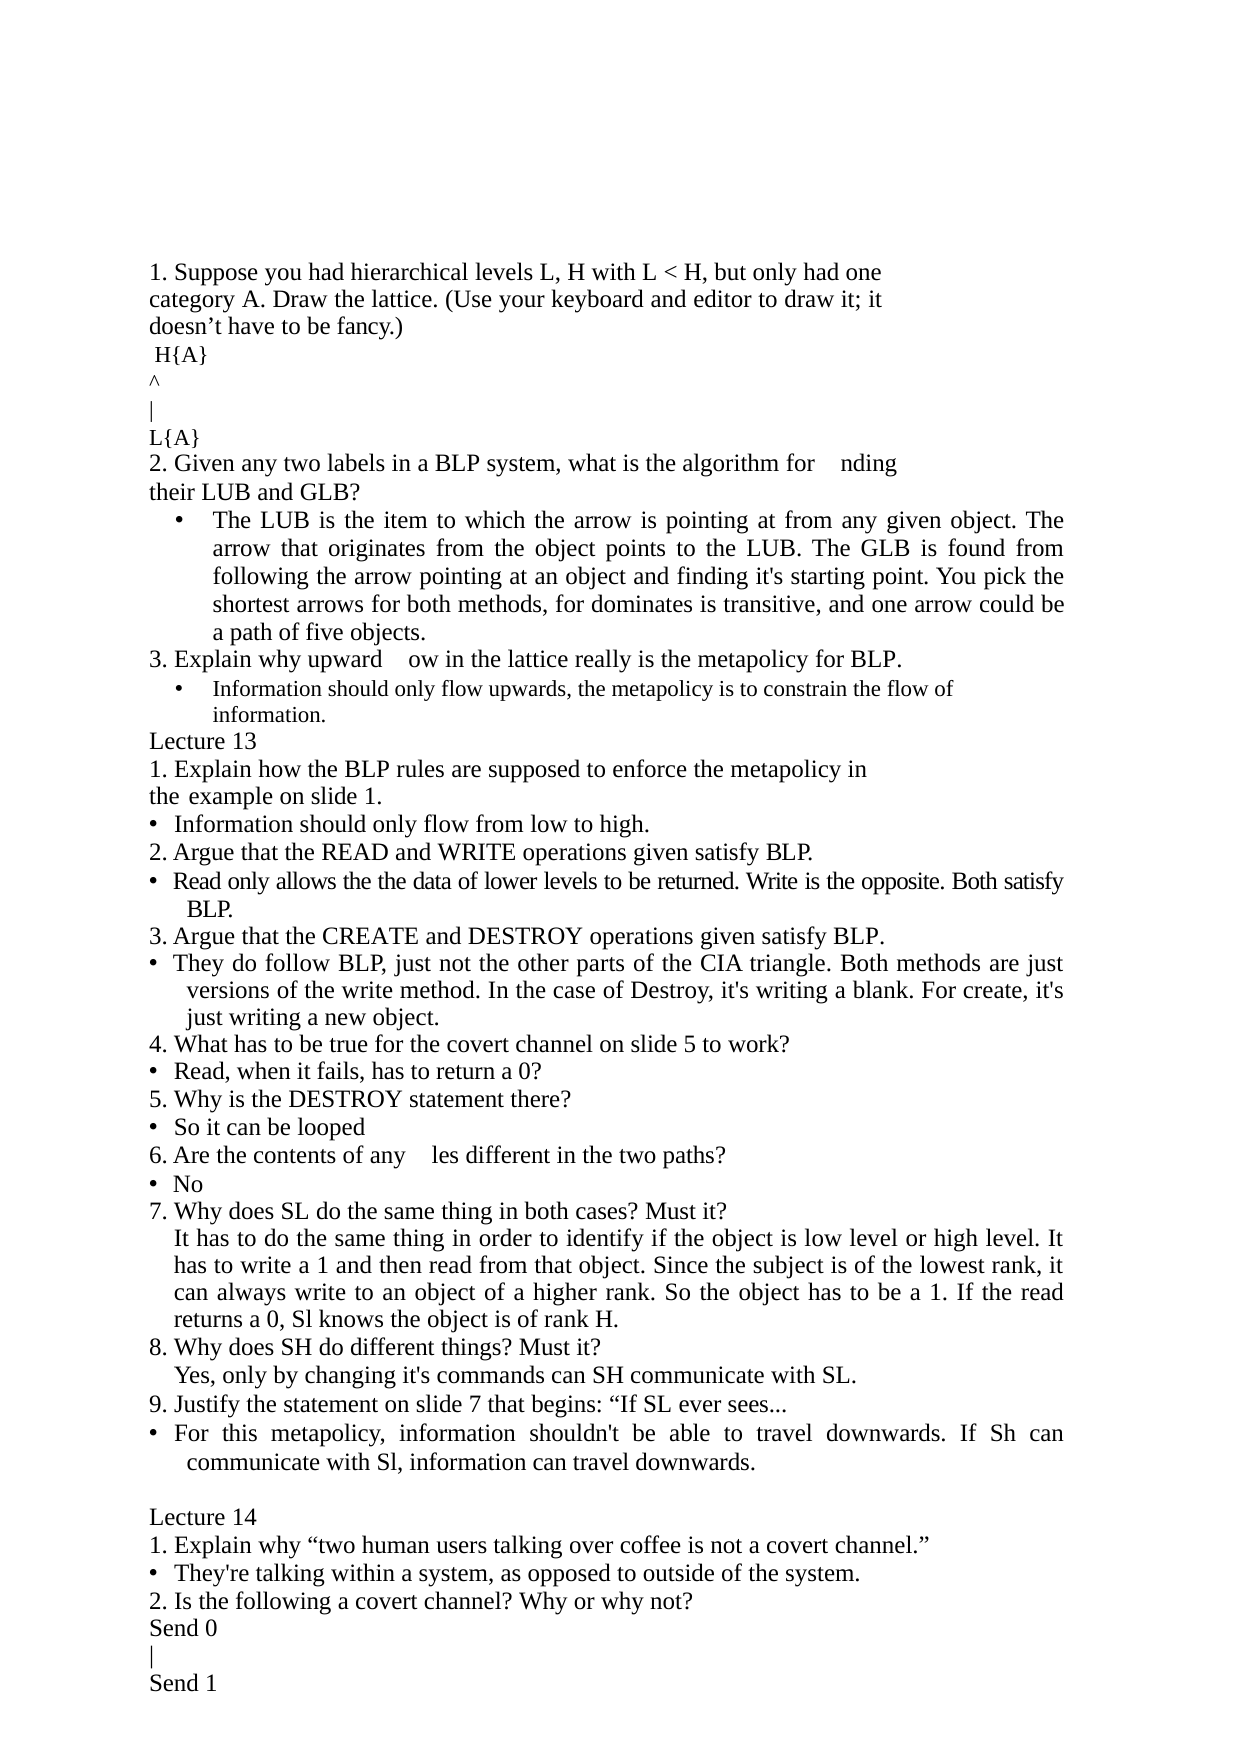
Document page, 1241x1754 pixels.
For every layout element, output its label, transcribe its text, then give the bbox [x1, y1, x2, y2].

list For this metapolicy, information shouldn't be able to travel downwards. If Sh can communicate with Sl, information can travel downwards. [149, 1418, 1065, 1476]
list Argue that the READ and WRITE operations given satisfy BLP. [149, 838, 1065, 866]
list Yes, only by changing it's commands can SH communicate with SL. [149, 1361, 1065, 1389]
list So it can be looped [149, 1113, 1065, 1141]
list Is the following a covert channel? Why or why not? Send 0 [149, 1587, 694, 1642]
list Read only allows the the data of lower levels to be returned. Write is the opposite. Both satisfy BLP. [149, 867, 1065, 923]
list They're talking within a system, as opposed to outside of the system. [149, 1559, 1065, 1587]
list Justify the statement on slide 7 that begins: “If SL ever sees... [149, 1389, 1065, 1418]
list Explain how the BLP rules are supposed to enforce the metapolicy in the example on slide 1. [149, 756, 902, 810]
list The LUB is the item to which the arrow is pointing at from any given object. The arrow that originates from the object points to the LUB. The GLB is found from following the arrow pointing at an object and finding it's starting point. You pick the shortest arrows for both methods, for dominates is transitive, and one arrow could be a path of five objects. [175, 506, 1065, 646]
text Lecture 13 [149, 727, 1065, 755]
list Explain why upward ow in the lattice really is the metapolicy for BLP. [149, 646, 1065, 673]
list Read, when it fails, has to return a 0? [149, 1058, 1065, 1085]
list Explain why “two human users talking over coffee is not a covert channel.” [149, 1531, 1065, 1559]
list Argue that the CREATE and DESTROY operations given satisfy BLP. [149, 923, 1065, 950]
text Lecture 14 [149, 1502, 1065, 1530]
text ^ [149, 369, 882, 395]
text | [149, 396, 882, 423]
text L{A} [149, 424, 882, 450]
text H{A} [149, 341, 882, 368]
list They do follow BLP, just not the other parts of the CIA triangle. Both methods are just versions of the write method. In the case of Destroy, it's writing a blank. For create, it's just writing a new object. [149, 950, 1065, 1031]
list Given any two labels in a BLP system, what is the algorithm for nding [149, 450, 1065, 477]
list No [149, 1170, 1065, 1198]
list Information should only flow upwards, the metapolicy is to constrain the flow of information. [175, 674, 1065, 727]
list What has to be true for the covert channel on slide 5 to work? [149, 1031, 1065, 1058]
text Send 1 [149, 1669, 1065, 1697]
list Why does SL do the same thing in both cases? Must it? [149, 1198, 1065, 1225]
list Why does SH do different things? Must it? [149, 1333, 1065, 1361]
list Suppose you had hierarchical levels L, H with L < H, but only had one category A. Draw the lattice. (Use your keyboard and editor to draw it; it doesn’t have to be fancy.) [149, 259, 882, 340]
list Information should only flow from low to high. [149, 811, 1065, 838]
list Why is the DESTROY statement there? [149, 1085, 1065, 1113]
text their LUB and GLB? [149, 478, 1065, 506]
list Are the contents of any les different in the two paths? [149, 1141, 1065, 1169]
text | [149, 1642, 1065, 1669]
list It has to do the same thing in order to identify if the object is low level or high level. It has to write a 1 and then read from that object. Since the subject is of the lowest rank, it can always write to an object of a higher rank. So the object has to be a 1. If the read returns a 0, Sl knows the object is of rank H. [149, 1225, 1065, 1333]
